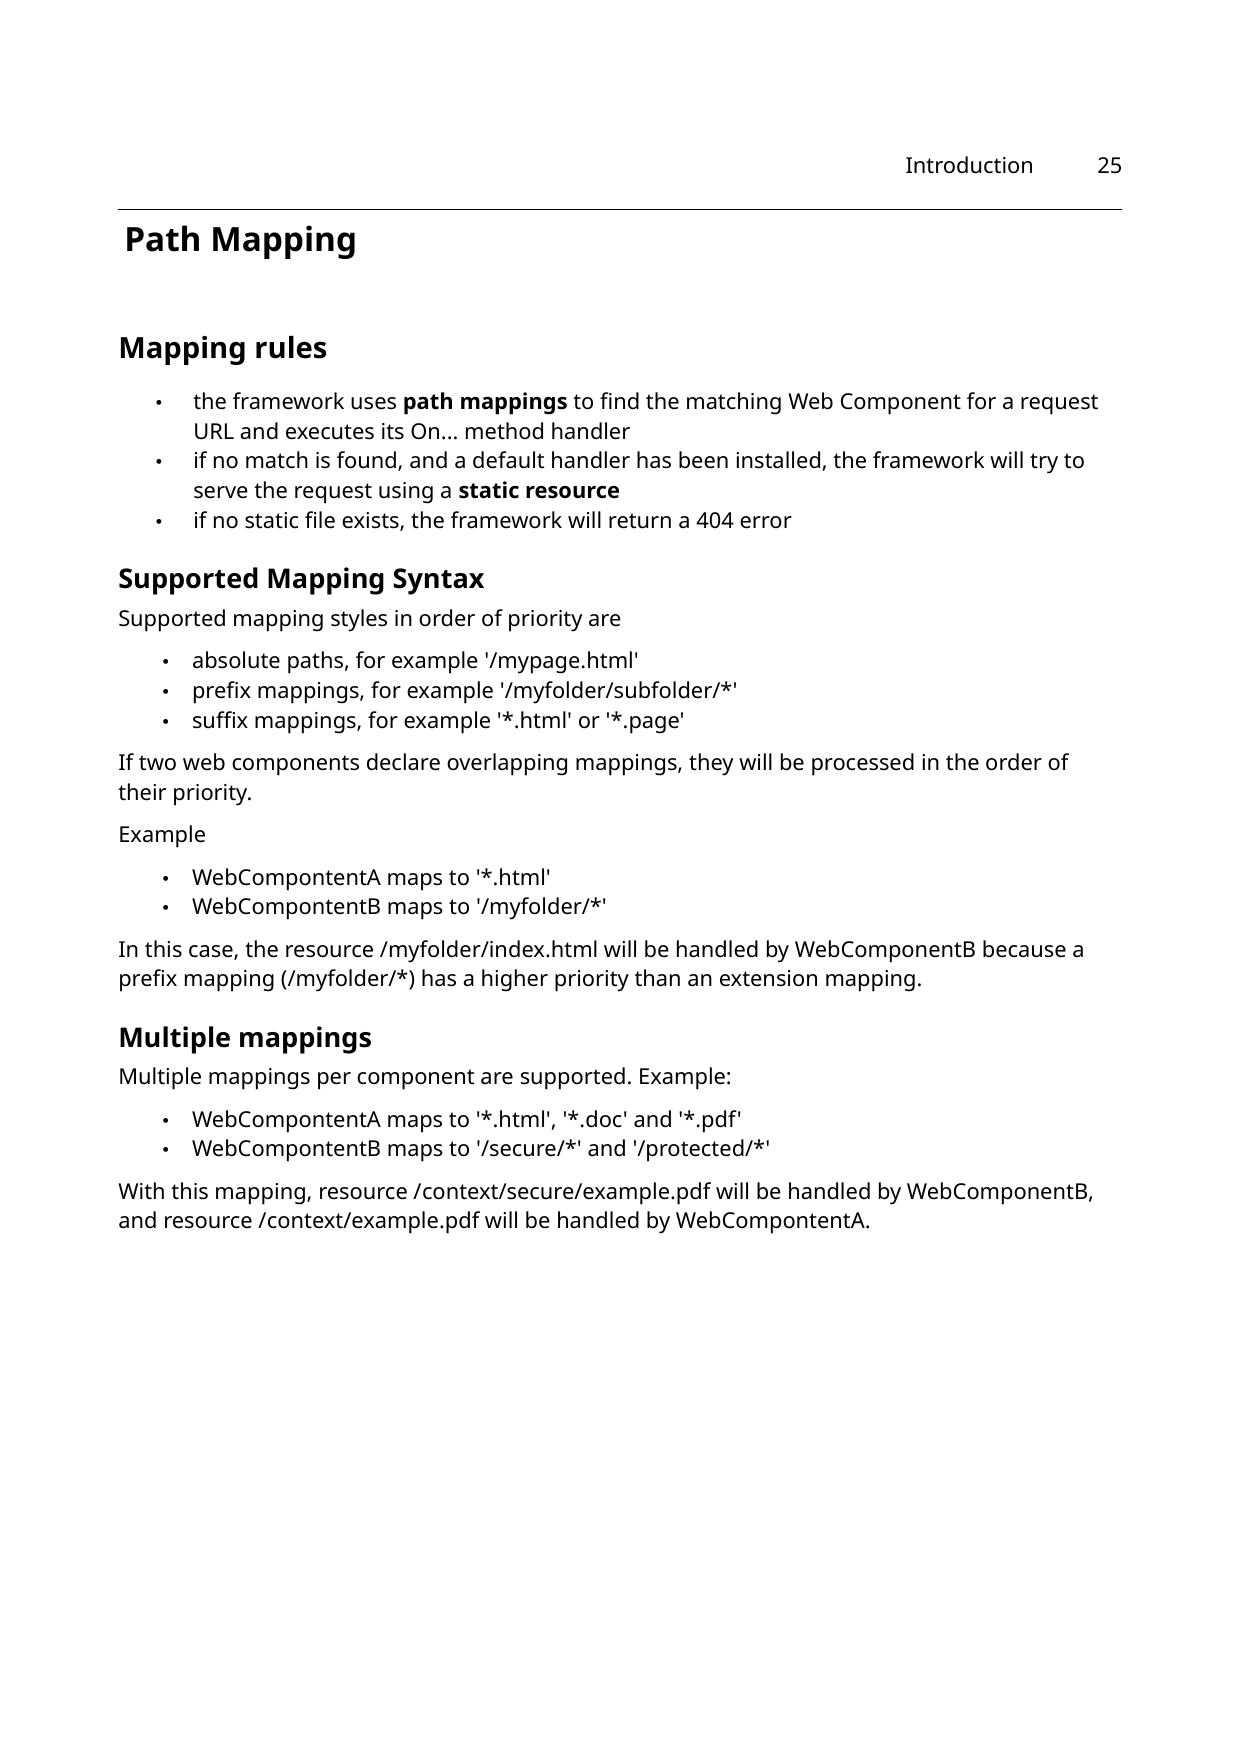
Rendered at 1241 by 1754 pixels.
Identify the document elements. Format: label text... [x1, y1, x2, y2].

subtitle Multiple mappings [118, 1018, 1122, 1055]
list if no match is found, and a default handler has been installed, the framework will try to serve the request using a static resource [156, 445, 1122, 505]
list WebCompontentA maps to '*.html', '*.doc' and '*.pdf' [162, 1103, 1122, 1133]
list if no static file exists, the framework will return a 404 error [156, 505, 1122, 535]
list suffix mappings, for example '*.html' or '*.page' [162, 705, 1122, 734]
subtitle Supported Mapping Syntax [118, 560, 1122, 597]
subtitle Path Mapping [118, 210, 1122, 268]
text With this mapping, resource /context/secure/example.pdf will be handled by WebComponentB, and resource /context/example.pdf will be handled by WebCompontentA. [118, 1176, 1122, 1235]
text Supported mapping styles in order of priority are [118, 603, 1122, 633]
list WebCompontentB maps to '/myfolder/*' [162, 891, 1122, 921]
list absolute paths, for example '/mypage.html' [162, 645, 1122, 675]
text In this case, the resource /myfolder/index.html will be handled by WebComponentB because a prefix mapping (/myfolder/*) has a higher priority than an extension mapping. [118, 933, 1122, 993]
list WebCompontentB maps to '/secure/*' and '/protected/*' [162, 1133, 1122, 1163]
subtitle Mapping rules [118, 328, 1122, 367]
text Multiple mappings per component are supported. Example: [118, 1061, 1122, 1091]
text If two web components declare overlapping mappings, they will be processed in the order of their priority. [118, 747, 1122, 807]
list the framework uses path mappings to find the matching Web Component for a request URL and executes its On... method handler [156, 386, 1122, 445]
text Example [118, 819, 1122, 849]
list WebCompontentA maps to '*.html' [162, 861, 1122, 891]
list prefix mappings, for example '/myfolder/subfolder/*' [162, 675, 1122, 705]
